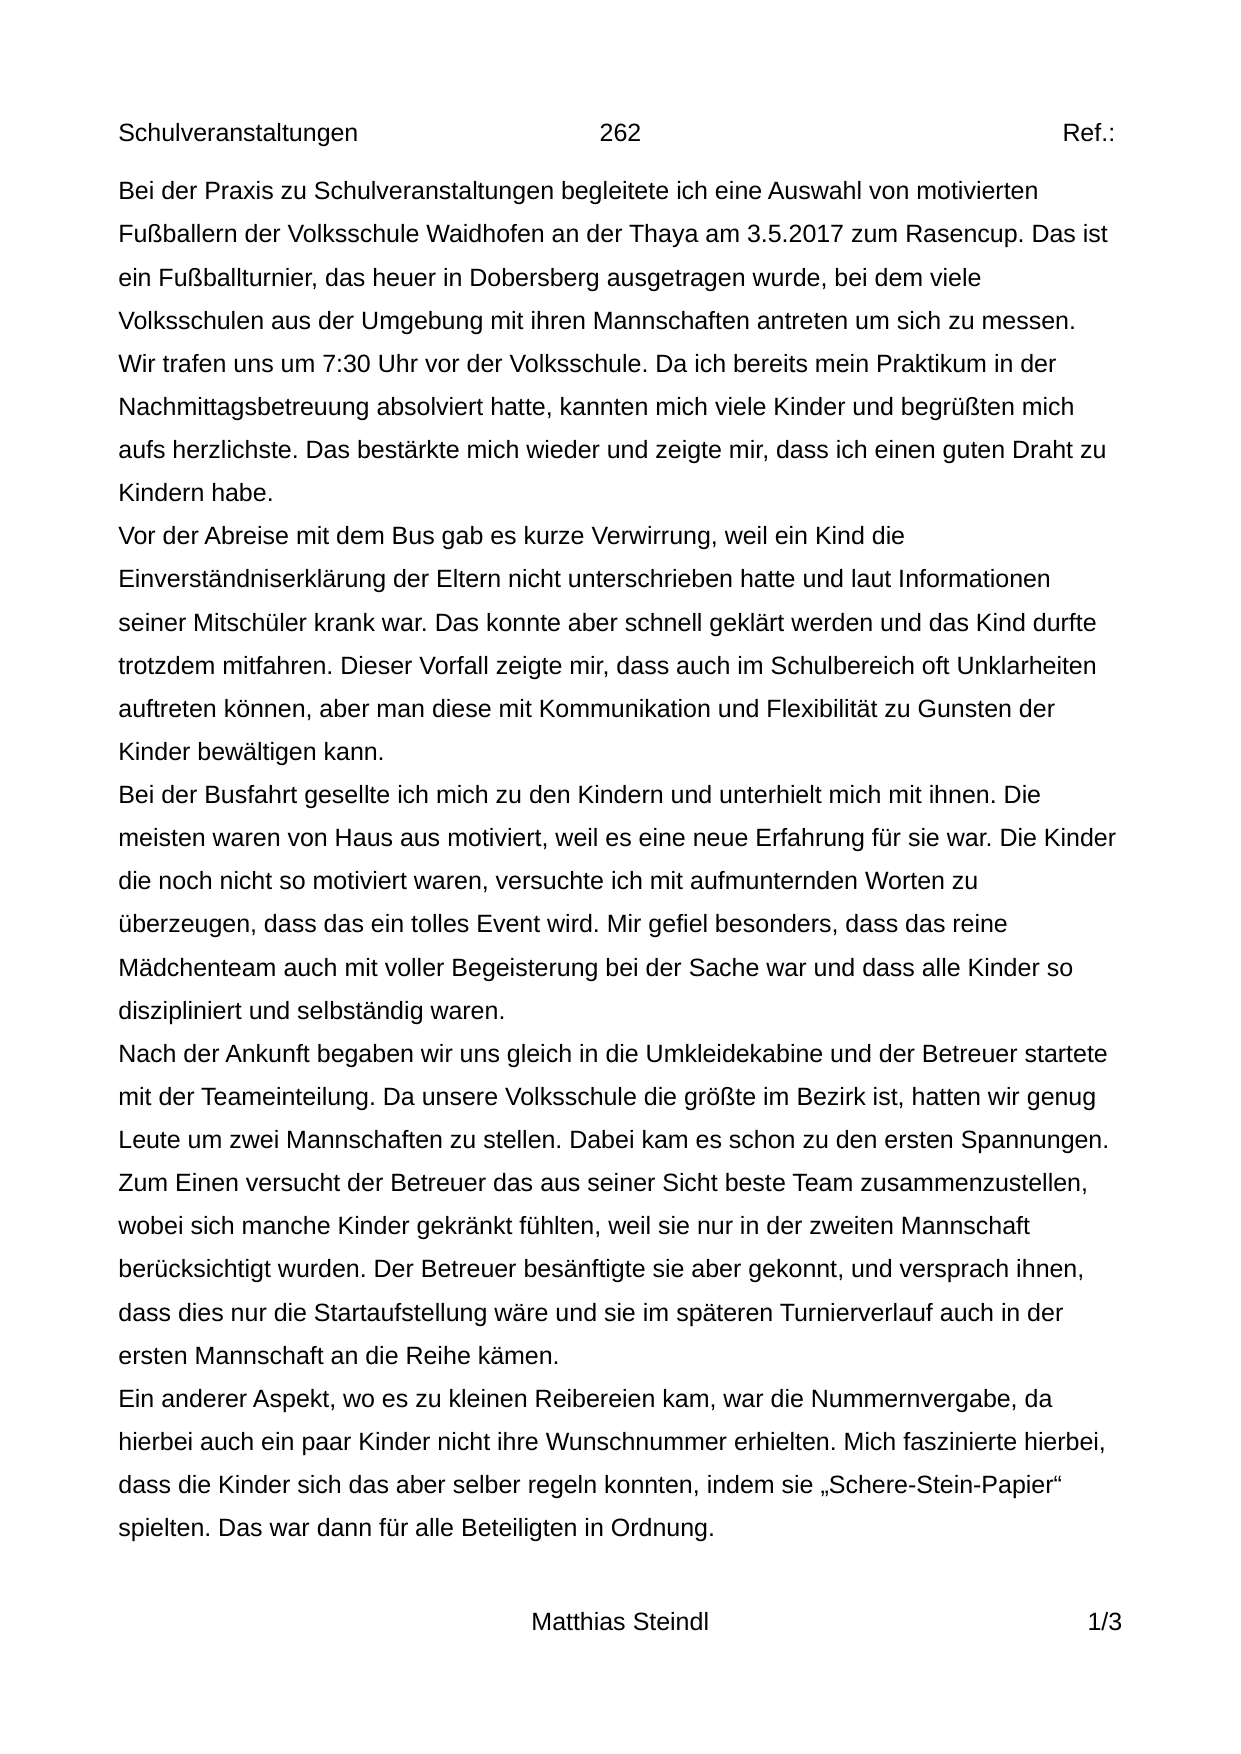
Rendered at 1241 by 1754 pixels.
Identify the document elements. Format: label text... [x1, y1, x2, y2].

text Vor der Abreise mit dem Bus gab es kurze Verwirrung, weil ein Kind die Einverständniserklärung der Eltern nicht unterschrieben hatte und laut Informationen seiner Mitschüler krank war. Das konnte aber schnell geklärt werden und das Kind durfte trotzdem mitfahren. Dieser Vorfall zeigte mir, dass auch im Schulbereich oft Unklarheiten auftreten können, aber man diese mit Kommunikation und Flexibilität zu Gunsten der Kinder bewältigen kann. [118, 521, 1122, 766]
text Ein anderer Aspekt, wo es zu kleinen Reibereien kam, war die Nummernvergabe, da hierbei auch ein paar Kinder nicht ihre Wunschnummer erhielten. Mich faszinierte hierbei, dass die Kinder sich das aber selber regeln konnten, indem sie „Schere-Stein-Papier“ spielten. Das war dann für alle Beteiligten in Ordnung. [118, 1384, 1122, 1542]
text Bei der Busfahrt gesellte ich mich zu den Kindern und unterhielt mich mit ihnen. Die meisten waren von Haus aus motiviert, weil es eine neue Erfahrung für sie war. Die Kinder die noch nicht so motiviert waren, versuchte ich mit aufmunternden Worten zu überzeugen, dass das ein tolles Event wird. Mir gefiel besonders, dass das reine Mädchenteam auch mit voller Begeisterung bei der Sache war und dass alle Kinder so diszipliniert und selbständig waren. [118, 780, 1122, 1024]
text Nach der Ankunft begaben wir uns gleich in die Umkleidekabine und der Betreuer startete mit der Teameinteilung. Da unsere Volksschule die größte im Bezirk ist, hatten wir genug Leute um zwei Mannschaften zu stellen. Dabei kam es schon zu den ersten Spannungen. Zum Einen versucht der Betreuer das aus seiner Sicht beste Team zusammenzustellen, wobei sich manche Kinder gekränkt fühlten, weil sie nur in der zweiten Mannschaft berücksichtigt wurden. Der Betreuer besänftigte sie aber gekonnt, und versprach ihnen, dass dies nur die Startaufstellung wäre und sie im späteren Turnierverlauf auch in der ersten Mannschaft an die Reihe kämen. [118, 1039, 1122, 1369]
text Bei der Praxis zu Schulveranstaltungen begleitete ich eine Auswahl von motivierten Fußballern der Volksschule Waidhofen an der Thaya am 3.5.2017 zum Rasencup. Das ist ein Fußballturnier, das heuer in Dobersberg ausgetragen wurde, bei dem viele Volksschulen aus der Umgebung mit ihren Mannschaften antreten um sich zu messen. [118, 176, 1122, 334]
text Wir trafen uns um 7:30 Uhr vor der Volksschule. Da ich bereits mein Praktikum in der Nachmittagsbetreuung absolviert hatte, kannten mich viele Kinder und begrüßten mich aufs herzlichste. Das bestärkte mich wieder und zeigte mir, dass ich einen guten Draht zu Kindern habe. [118, 349, 1122, 507]
